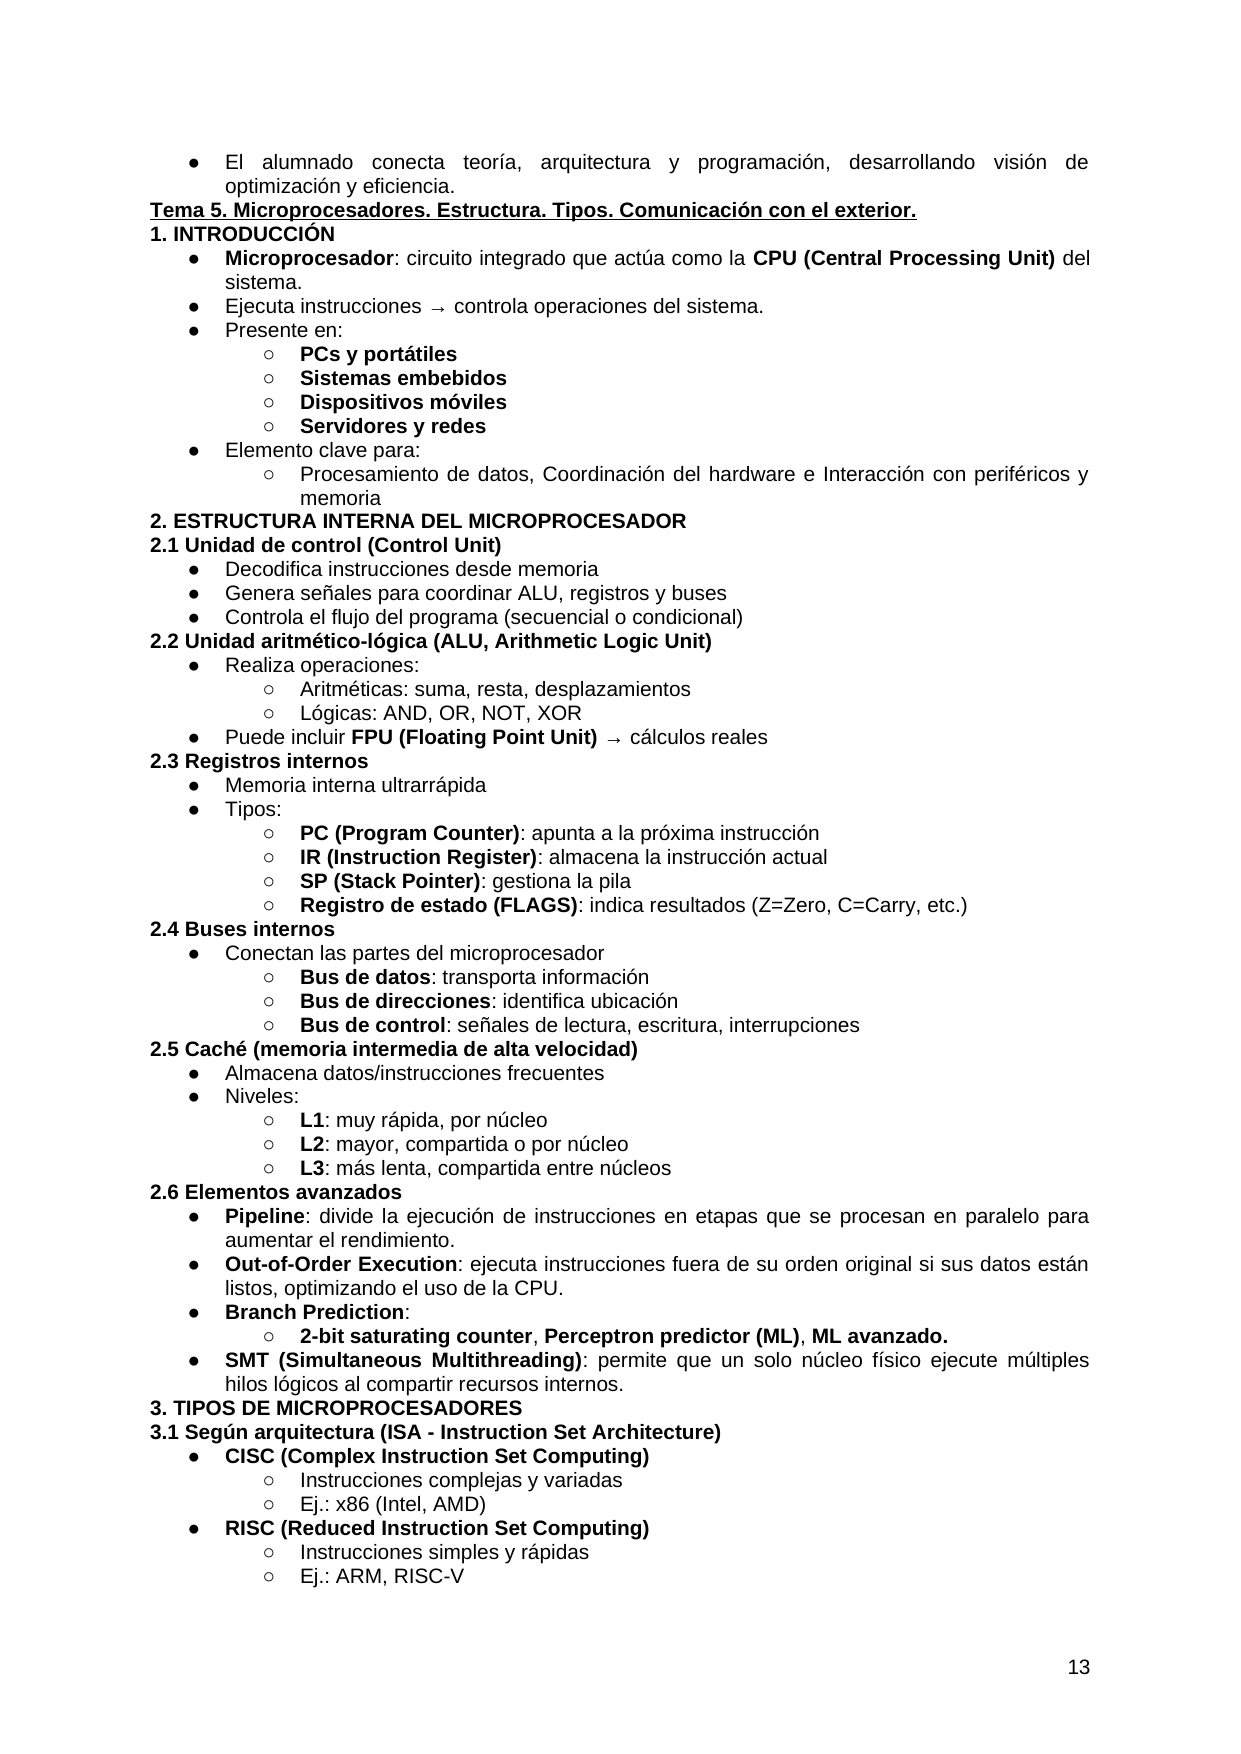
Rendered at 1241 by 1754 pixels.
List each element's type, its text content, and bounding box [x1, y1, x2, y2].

list PC (Program Counter): apunta a la próxima instrucción [262, 821, 1090, 845]
list Controla el flujo del programa (secuencial o condicional) [187, 605, 1090, 629]
list Bus de control: señales de lectura, escritura, interrupciones [262, 1012, 1090, 1036]
list Niveles: [187, 1084, 1090, 1108]
list SMT (Simultaneous Multithreading): permite que un solo núcleo físico ejecute múltiples hilos lógicos al compartir recursos internos. [187, 1348, 1090, 1396]
list Sistemas embebidos [262, 366, 1090, 389]
subtitle 1. INTRODUCCIÓN [150, 222, 1090, 246]
text 3.1 Según arquitectura (ISA - Instruction Set Architecture) [150, 1420, 1090, 1444]
list Bus de direcciones: identifica ubicación [262, 988, 1090, 1012]
text 2.5 Caché (memoria intermedia de alta velocidad) [150, 1036, 1090, 1060]
list Ej.: x86 (Intel, AMD) [262, 1492, 1090, 1516]
subtitle 2. ESTRUCTURA INTERNA DEL MICROPROCESADOR [150, 509, 1090, 533]
list 2-bit saturating counter, Perceptron predictor (ML), ML avanzado. [262, 1324, 1090, 1348]
list Aritméticas: suma, resta, desplazamientos [262, 677, 1090, 701]
list Registro de estado (FLAGS): indica resultados (Z=Zero, C=Carry, etc.) [262, 893, 1090, 917]
list Puede incluir FPU (Floating Point Unit) → cálculos reales [187, 725, 1090, 749]
subtitle 3. TIPOS DE MICROPROCESADORES [150, 1396, 1090, 1420]
list SP (Stack Pointer): gestiona la pila [262, 869, 1090, 893]
list Bus de datos: transporta información [262, 964, 1090, 988]
list Microprocesador: circuito integrado que actúa como la CPU (Central Processing Unit) del sistema. [187, 246, 1090, 294]
list Conectan las partes del microprocesador [187, 941, 1090, 964]
list L1: muy rápida, por núcleo [262, 1108, 1090, 1132]
list Branch Prediction: [187, 1300, 1090, 1324]
list Elemento clave para: [187, 437, 1090, 461]
list Presente en: [187, 318, 1090, 342]
list Pipeline: divide la ejecución de instrucciones en etapas que se procesan en paralelo para aumentar el rendimiento. [187, 1204, 1090, 1252]
list Lógicas: AND, OR, NOT, XOR [262, 701, 1090, 725]
list Instrucciones complejas y variadas [262, 1468, 1090, 1492]
subtitle Tema 5. Microprocesadores. Estructura. Tipos. Comunicación con el exterior. [150, 198, 1090, 222]
list Realiza operaciones: [187, 653, 1090, 677]
list Genera señales para coordinar ALU, registros y buses [187, 581, 1090, 605]
list El alumnado conecta teoría, arquitectura y programación, desarrollando visión de optimización y eficiencia. [187, 150, 1090, 198]
list Ej.: ARM, RISC-V [262, 1563, 1090, 1587]
text 2.6 Elementos avanzados [150, 1180, 1090, 1204]
list L2: mayor, compartida o por núcleo [262, 1132, 1090, 1156]
list Decodifica instrucciones desde memoria [187, 557, 1090, 581]
text 2.4 Buses internos [150, 917, 1090, 941]
list Instrucciones simples y rápidas [262, 1539, 1090, 1563]
list Procesamiento de datos, Coordinación del hardware e Interacción con periféricos y memoria [262, 461, 1090, 509]
text 2.1 Unidad de control (Control Unit) [150, 533, 1090, 557]
text 2.2 Unidad aritmético-lógica (ALU, Arithmetic Logic Unit) [150, 629, 1090, 653]
list IR (Instruction Register): almacena la instrucción actual [262, 845, 1090, 869]
list Ejecuta instrucciones → controla operaciones del sistema. [187, 294, 1090, 318]
text 2.3 Registros internos [150, 749, 1090, 773]
list PCs y portátiles [262, 342, 1090, 366]
list L3: más lenta, compartida entre núcleos [262, 1156, 1090, 1180]
list Dispositivos móviles [262, 389, 1090, 413]
list Almacena datos/instrucciones frecuentes [187, 1060, 1090, 1084]
list RISC (Reduced Instruction Set Computing) [187, 1516, 1090, 1539]
list CISC (Complex Instruction Set Computing) [187, 1444, 1090, 1468]
list Servidores y redes [262, 413, 1090, 437]
list Memoria interna ultrarrápida [187, 773, 1090, 797]
list Tipos: [187, 797, 1090, 821]
list Out-of-Order Execution: ejecuta instrucciones fuera de su orden original si sus datos están listos, optimizando el uso de la CPU. [187, 1252, 1090, 1300]
